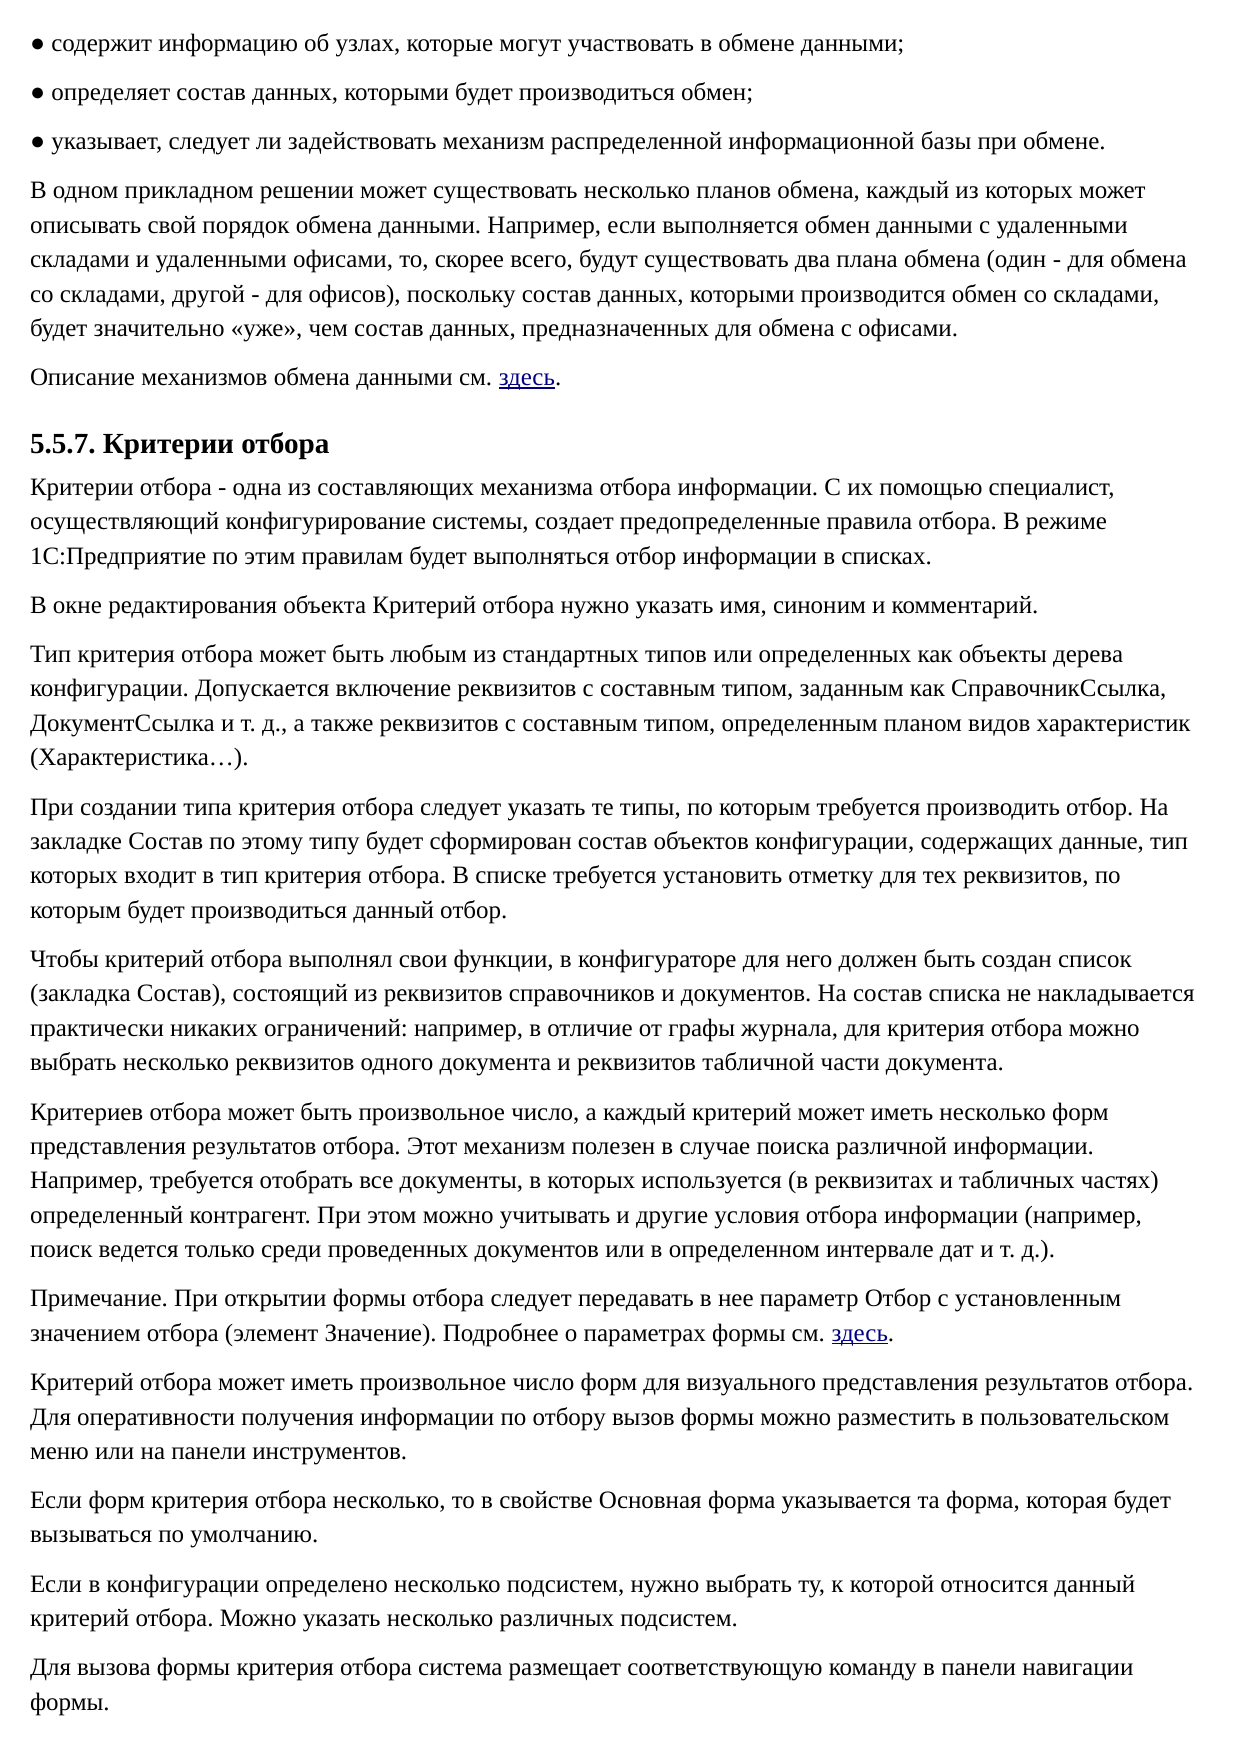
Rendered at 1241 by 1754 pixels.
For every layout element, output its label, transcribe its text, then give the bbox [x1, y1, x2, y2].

text Критерий отбора может иметь произвольное число форм для визуального представления результатов отбора. Для оперативности получения информации по отбору вызов формы можно разместить в пользовательском меню или на панели инструментов. [30, 1367, 1211, 1465]
text Если форм критерия отбора несколько, то в свойстве Основная форма указывается та форма, которая будет вызываться по умолчанию. [30, 1485, 1211, 1548]
text Описание механизмов обмена данными см. здесь. [30, 362, 1211, 391]
text Примечание. При открытии формы отбора следует передавать в нее параметр Отбор с установленным значением отбора (элемент Значение). Подробнее о параметрах формы см. здесь. [30, 1283, 1211, 1347]
text Если в конфигурации определено несколько подсистем, нужно выбрать ту, к которой относится данный критерий отбора. Можно указать несколько различных подсистем. [30, 1569, 1211, 1632]
text ● содержит информацию об узлах, которые могут участвовать в обмене данными; [30, 28, 1211, 57]
text Тип критерия отбора может быть любым из стандартных типов или определенных как объекты дерева конфигурации. Допускается включение реквизитов с составным типом, заданным как СправочникСсылка, ДокументСсылка и т. д., а также реквизитов с составным типом, определенным планом видов характеристик (Характеристика…). [30, 639, 1211, 771]
text Для вызова формы критерия отбора система размещает соответствующую команду в панели навигации формы. [30, 1652, 1211, 1715]
text В окне редактирования объекта Критерий отбора нужно указать имя, синоним и комментарий. [30, 590, 1211, 619]
text Критерии отбора ‑ одна из составляющих механизма отбора информации. С их помощью специалист, осуществляющий конфигурирование системы, создает предопределенные правила отбора. В режиме 1С:Предприятие по этим правилам будет выполняться отбор информации в списках. [30, 472, 1211, 570]
text ● определяет состав данных, которыми будет производиться обмен; [30, 77, 1211, 106]
subtitle 5.5.7. Критерии отбора [30, 426, 1211, 459]
text В одном прикладном решении может существовать несколько планов обмена, каждый из которых может описывать свой порядок обмена данными. Например, если выполняется обмен данными с удаленными складами и удаленными офисами, то, скорее всего, будут существовать два плана обмена (один ‑ для обмена со складами, другой ‑ для офисов), поскольку состав данных, которыми производится обмен со складами, будет значительно «уже», чем состав данных, предназначенных для обмена с офисами. [30, 175, 1211, 342]
text При создании типа критерия отбора следует указать те типы, по которым требуется производить отбор. На закладке Состав по этому типу будет сформирован состав объектов конфигурации, содержащих данные, тип которых входит в тип критерия отбора. В списке требуется установить отметку для тех реквизитов, по которым будет производиться данный отбор. [30, 792, 1211, 924]
text Критериев отбора может быть произвольное число, а каждый критерий может иметь несколько форм представления результатов отбора. Этот механизм полезен в случае поиска различной информации. Например, требуется отобрать все документы, в которых используется (в реквизитах и табличных частях) определенный контрагент. При этом можно учитывать и другие условия отбора информации (например, поиск ведется только среди проведенных документов или в определенном интервале дат и т. д.). [30, 1097, 1211, 1263]
text Чтобы критерий отбора выполнял свои функции, в конфигураторе для него должен быть создан список (закладка Состав), состоящий из реквизитов справочников и документов. На состав списка не накладывается практически никаких ограничений: например, в отличие от графы журнала, для критерия отбора можно выбрать несколько реквизитов одного документа и реквизитов табличной части документа. [30, 944, 1211, 1076]
text ● указывает, следует ли задействовать механизм распределенной информационной базы при обмене. [30, 126, 1211, 155]
